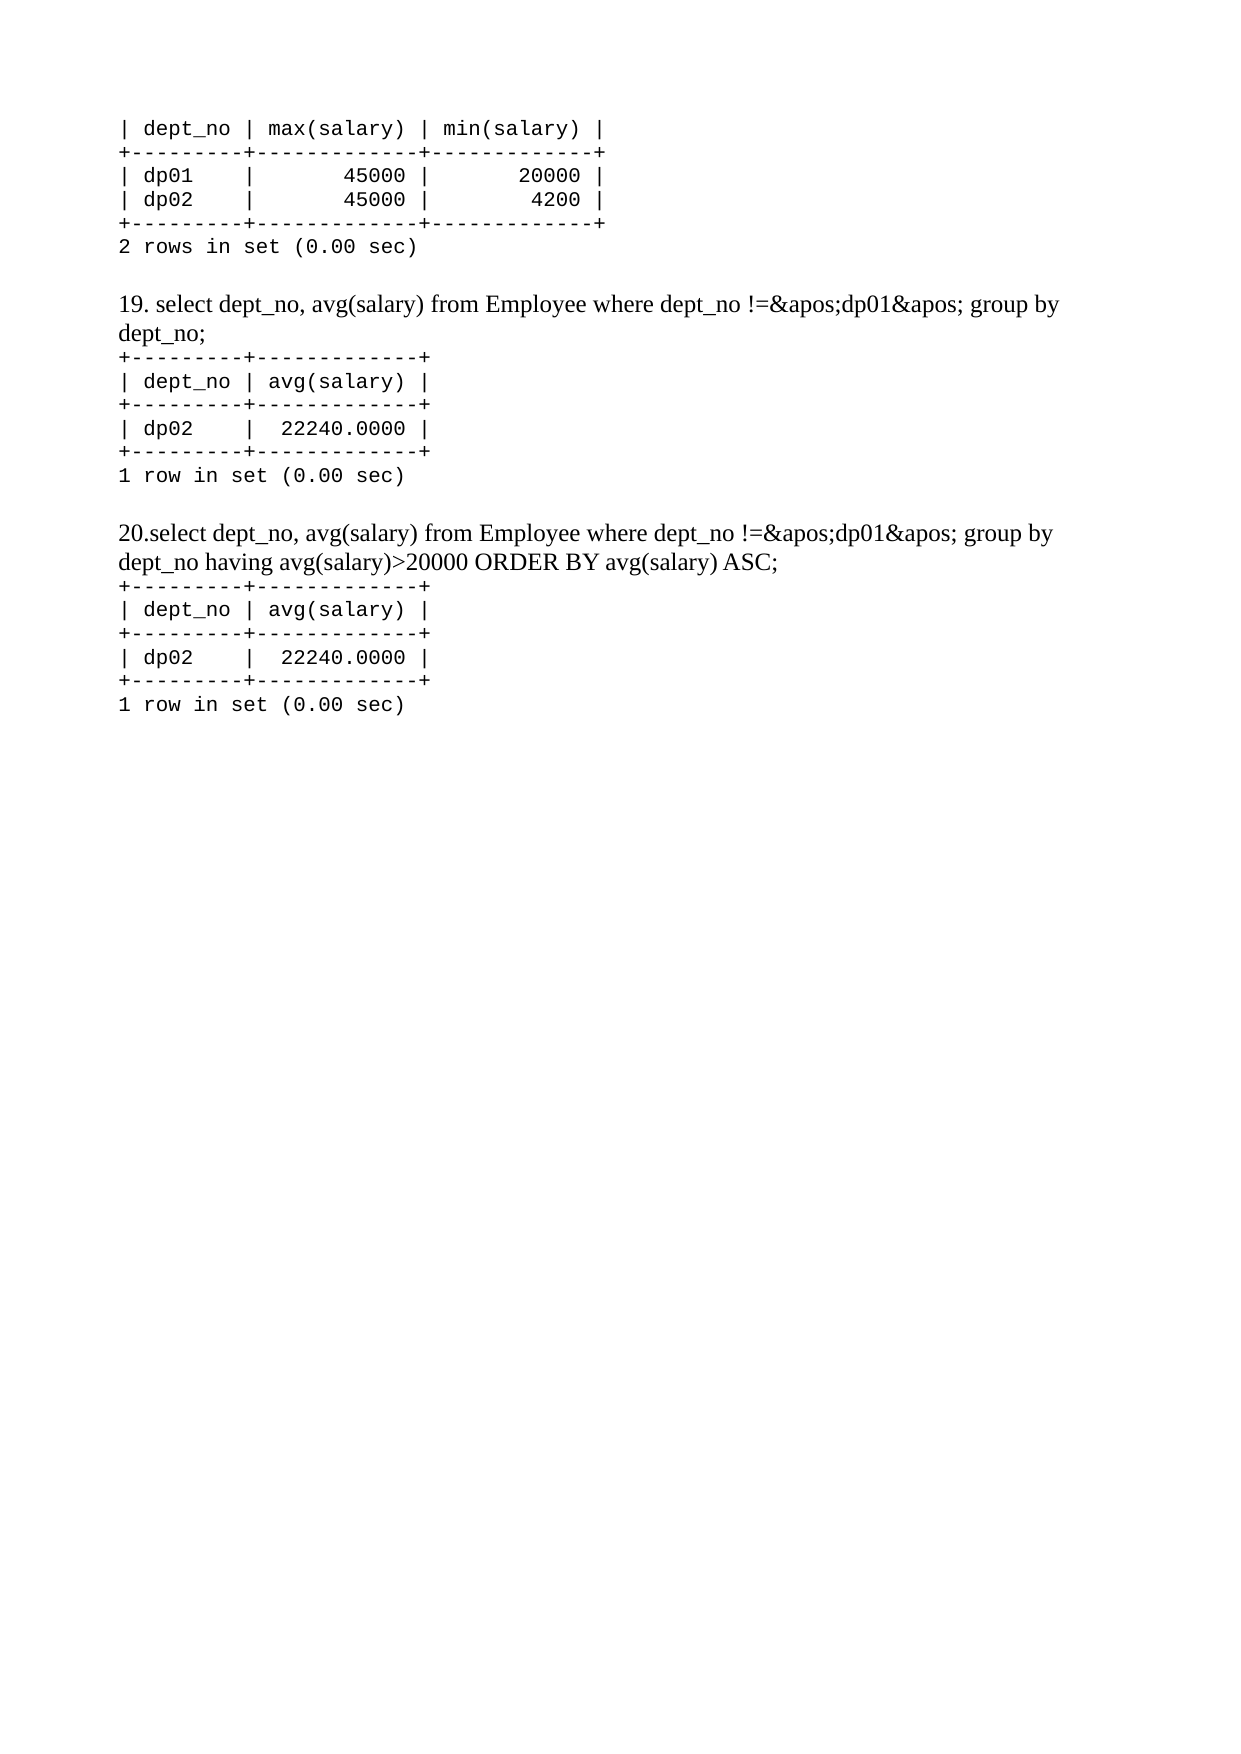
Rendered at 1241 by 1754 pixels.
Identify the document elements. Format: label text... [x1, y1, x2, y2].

text 20.select dept_no, avg(salary) from Employee where dept_no !=&apos;dp01&apos; group by dept_no having avg(salary)>20000 ORDER BY avg(salary) ASC; [118, 518, 1122, 576]
text | dp02 | 22240.0000 | [118, 418, 1122, 442]
text +---------+-------------+ [118, 347, 1122, 371]
text +---------+-------------+ [118, 394, 1122, 418]
text | dp02 | 22240.0000 | [118, 647, 1122, 670]
text 1 row in set (0.00 sec) [118, 694, 1122, 718]
text 19. select dept_no, avg(salary) from Employee where dept_no !=&apos;dp01&apos; group by dept_no; [118, 289, 1122, 347]
text +---------+-------------+ [118, 442, 1122, 465]
text 1 row in set (0.00 sec) [118, 465, 1122, 489]
text +---------+-------------+ [118, 623, 1122, 647]
text | dp02 | 45000 | 4200 | [118, 189, 1122, 213]
text +---------+-------------+-------------+ [118, 142, 1122, 165]
text | dp01 | 45000 | 20000 | [118, 165, 1122, 189]
text +---------+-------------+-------------+ [118, 213, 1122, 236]
text +---------+-------------+ [118, 670, 1122, 694]
text +---------+-------------+ [118, 576, 1122, 599]
text | dept_no | avg(salary) | [118, 599, 1122, 623]
text | dept_no | max(salary) | min(salary) | [118, 118, 1122, 142]
text | dept_no | avg(salary) | [118, 371, 1122, 394]
text 2 rows in set (0.00 sec) [118, 236, 1122, 260]
